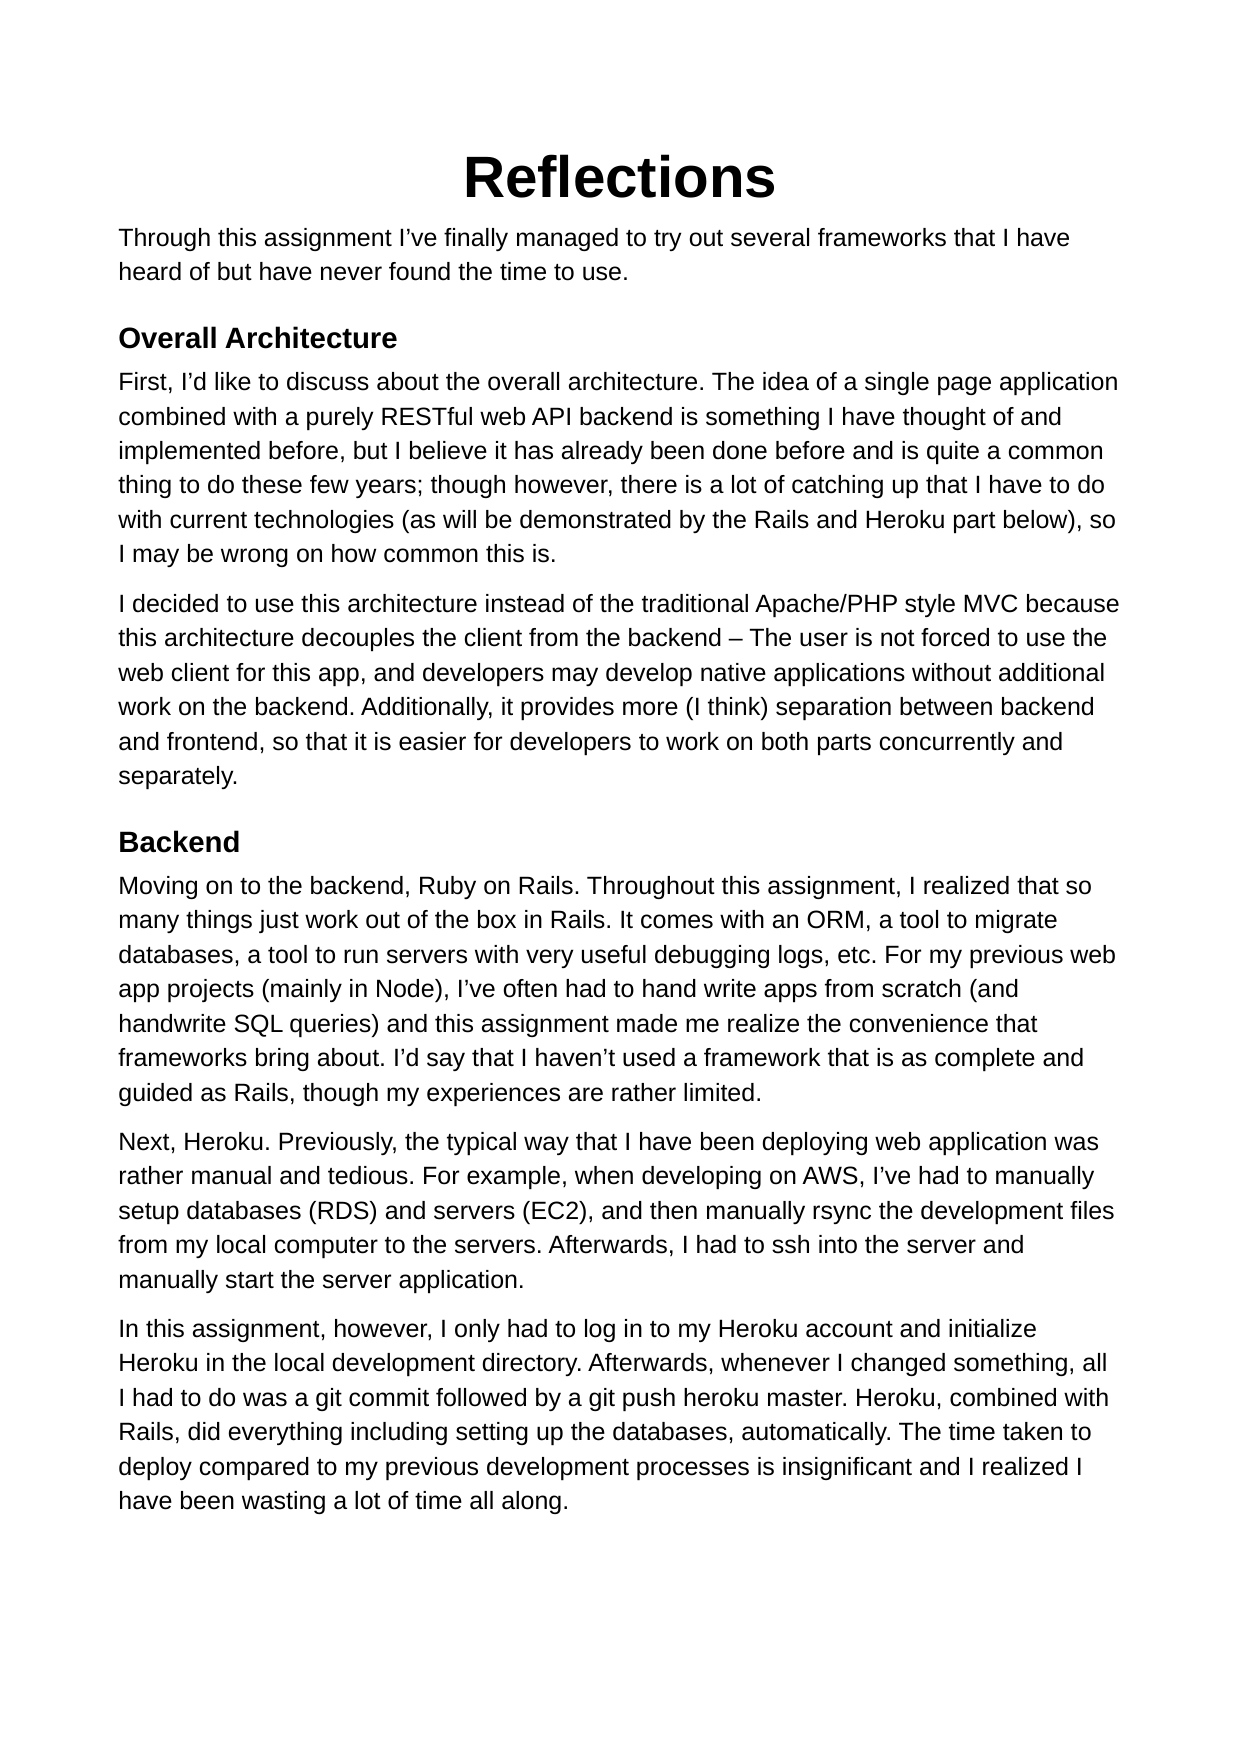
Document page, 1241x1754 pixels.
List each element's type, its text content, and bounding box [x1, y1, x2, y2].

text First, I’d like to discuss about the overall architecture. The idea of a single page application combined with a purely RESTful web API backend is something I have thought of and implemented before, but I believe it has already been done before and is quite a common thing to do these few years; though however, there is a lot of catching up that I have to do with current technologies (as will be demonstrated by the Rails and Heroku part below), so I may be wrong on how common this is. [118, 367, 1122, 568]
text Moving on to the backend, Ruby on Rails. Throughout this assignment, I realized that so many things just work out of the box in Rails. It comes with an ORM, a tool to migrate databases, a tool to run servers with very useful debugging logs, etc. For my previous web app projects (mainly in Node), I’ve often had to hand write apps from scratch (and handwrite SQL queries) and this assignment made me realize the convenience that frameworks bring about. I’d say that I haven’t used a framework that is as complete and guided as Rails, though my experiences are rather limited. [118, 871, 1122, 1106]
text In this assignment, however, I only had to log in to my Heroku account and initialize Heroku in the local development directory. Afterwards, whenever I changed something, all I had to do was a git commit followed by a git push heroku master. Heroku, combined with Rails, did everything including setting up the databases, automatically. The time taken to deploy compared to my previous development processes is insignificant and I realized I have been wasting a lot of time all along. [118, 1314, 1122, 1515]
text I decided to use this architecture instead of the traditional Apache/PHP style MVC because this architecture decouples the client from the backend – The user is not forced to use the web client for this app, and developers may develop native applications without additional work on the backend. Additionally, it provides more (I think) separation between backend and frontend, so that it is easier for developers to work on both parts concurrently and separately. [118, 588, 1122, 790]
subtitle Backend [118, 824, 1122, 858]
subtitle Overall Architecture [118, 321, 1122, 354]
title Reflections [118, 143, 1122, 210]
text Through this assignment I’ve finally managed to try out several frameworks that I have heard of but have never found the time to use. [118, 223, 1122, 286]
text Next, Heroku. Previously, the typical way that I have been deploying web application was rather manual and tedious. For example, when developing on AWS, I’ve had to manually setup databases (RDS) and servers (EC2), and then manually rsync the development files from my local computer to the servers. Afterwards, I had to ssh into the server and manually start the server application. [118, 1127, 1122, 1293]
